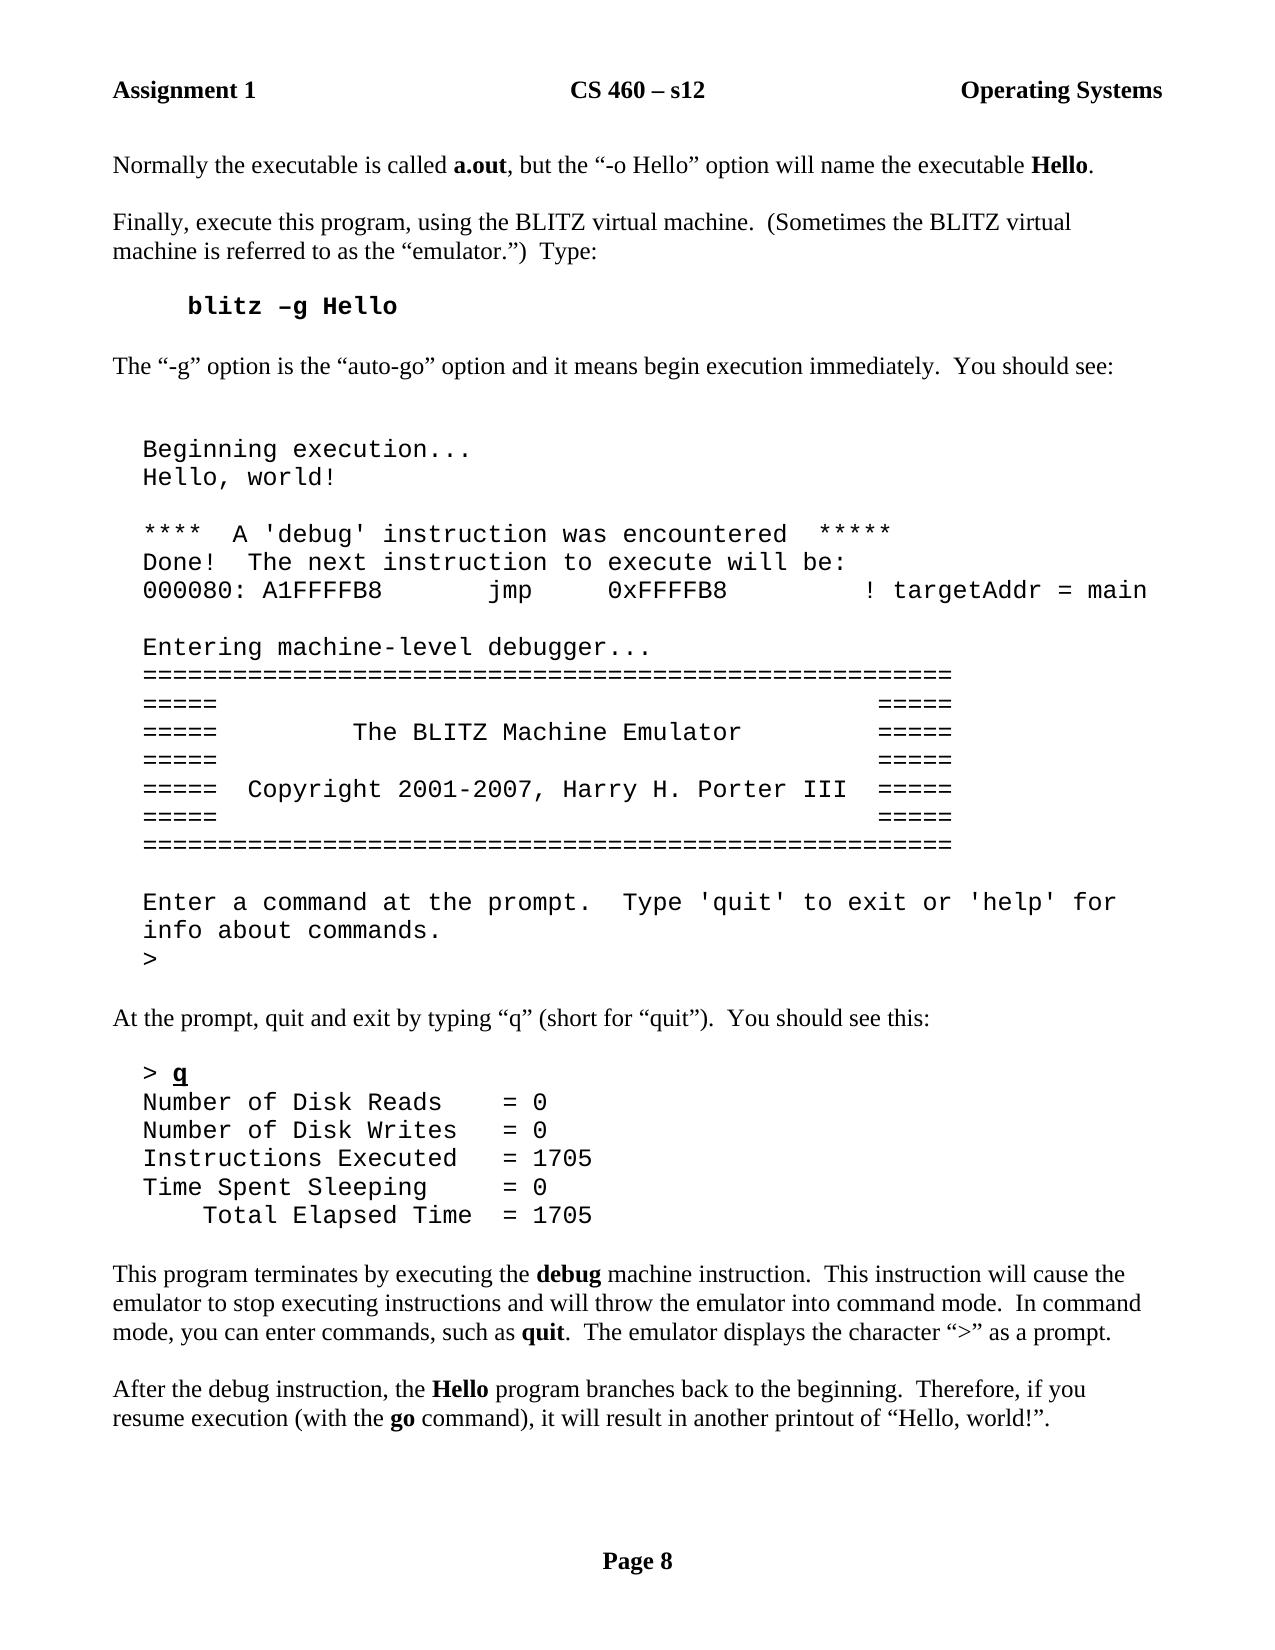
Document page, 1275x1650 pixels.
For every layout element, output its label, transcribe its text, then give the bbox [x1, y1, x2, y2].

text This program terminates by executing the debug machine instruction. This instruction will cause the emulator to stop executing instructions and will throw the emulator into command mode. In command mode, you can enter commands, such as quit. The emulator displays the character “>” as a prompt. [112, 1259, 1162, 1346]
text Total Elapsed Time = 1705 [112, 1202, 1162, 1231]
text Time Spent Sleeping = 0 [112, 1174, 1162, 1202]
text > [112, 946, 1162, 974]
text ====================================================== [112, 663, 1162, 691]
text Done! The next instruction to execute will be: [112, 549, 1162, 578]
text ===== The BLITZ Machine Emulator ===== [112, 719, 1162, 748]
text The “-g” option is the “auto-go” option and it means begin execution immediately. You should see: [112, 351, 1162, 379]
text Number of Disk Reads = 0 [112, 1089, 1162, 1117]
text ====================================================== [112, 833, 1162, 861]
text ===== ===== [112, 691, 1162, 719]
text blitz –g Hello [112, 294, 1162, 322]
text Finally, execute this program, using the BLITZ virtual machine. (Sometimes the BLITZ virtual machine is referred to as the “emulator.”) Type: [112, 207, 1162, 265]
text Enter a command at the prompt. Type 'quit' to exit or 'help' for [112, 889, 1162, 918]
text info about commands. [112, 918, 1162, 946]
text Hello, world! [112, 464, 1162, 493]
text > q [112, 1061, 1162, 1089]
text Beginning execution... [112, 436, 1162, 464]
text Instructions Executed = 1705 [112, 1146, 1162, 1174]
text After the debug instruction, the Hello program branches back to the beginning. Therefore, if you resume execution (with the go command), it will result in another printout of “Hello, world!”. [112, 1374, 1162, 1432]
text ===== ===== [112, 804, 1162, 833]
text Normally the executable is called a.out, but the “-o Hello” option will name the executable Hello. [112, 150, 1162, 179]
text Entering machine-level debugger... [112, 634, 1162, 663]
text At the prompt, quit and exit by typing “q” (short for “quit”). You should see this: [112, 1003, 1162, 1032]
text 000080: A1FFFFB8 jmp 0xFFFFB8 ! targetAddr = main [112, 578, 1162, 606]
text Number of Disk Writes = 0 [112, 1117, 1162, 1146]
text ===== ===== [112, 748, 1162, 776]
text **** A 'debug' instruction was encountered ***** [112, 521, 1162, 549]
text ===== Copyright 2001-2007, Harry H. Porter III ===== [112, 776, 1162, 804]
